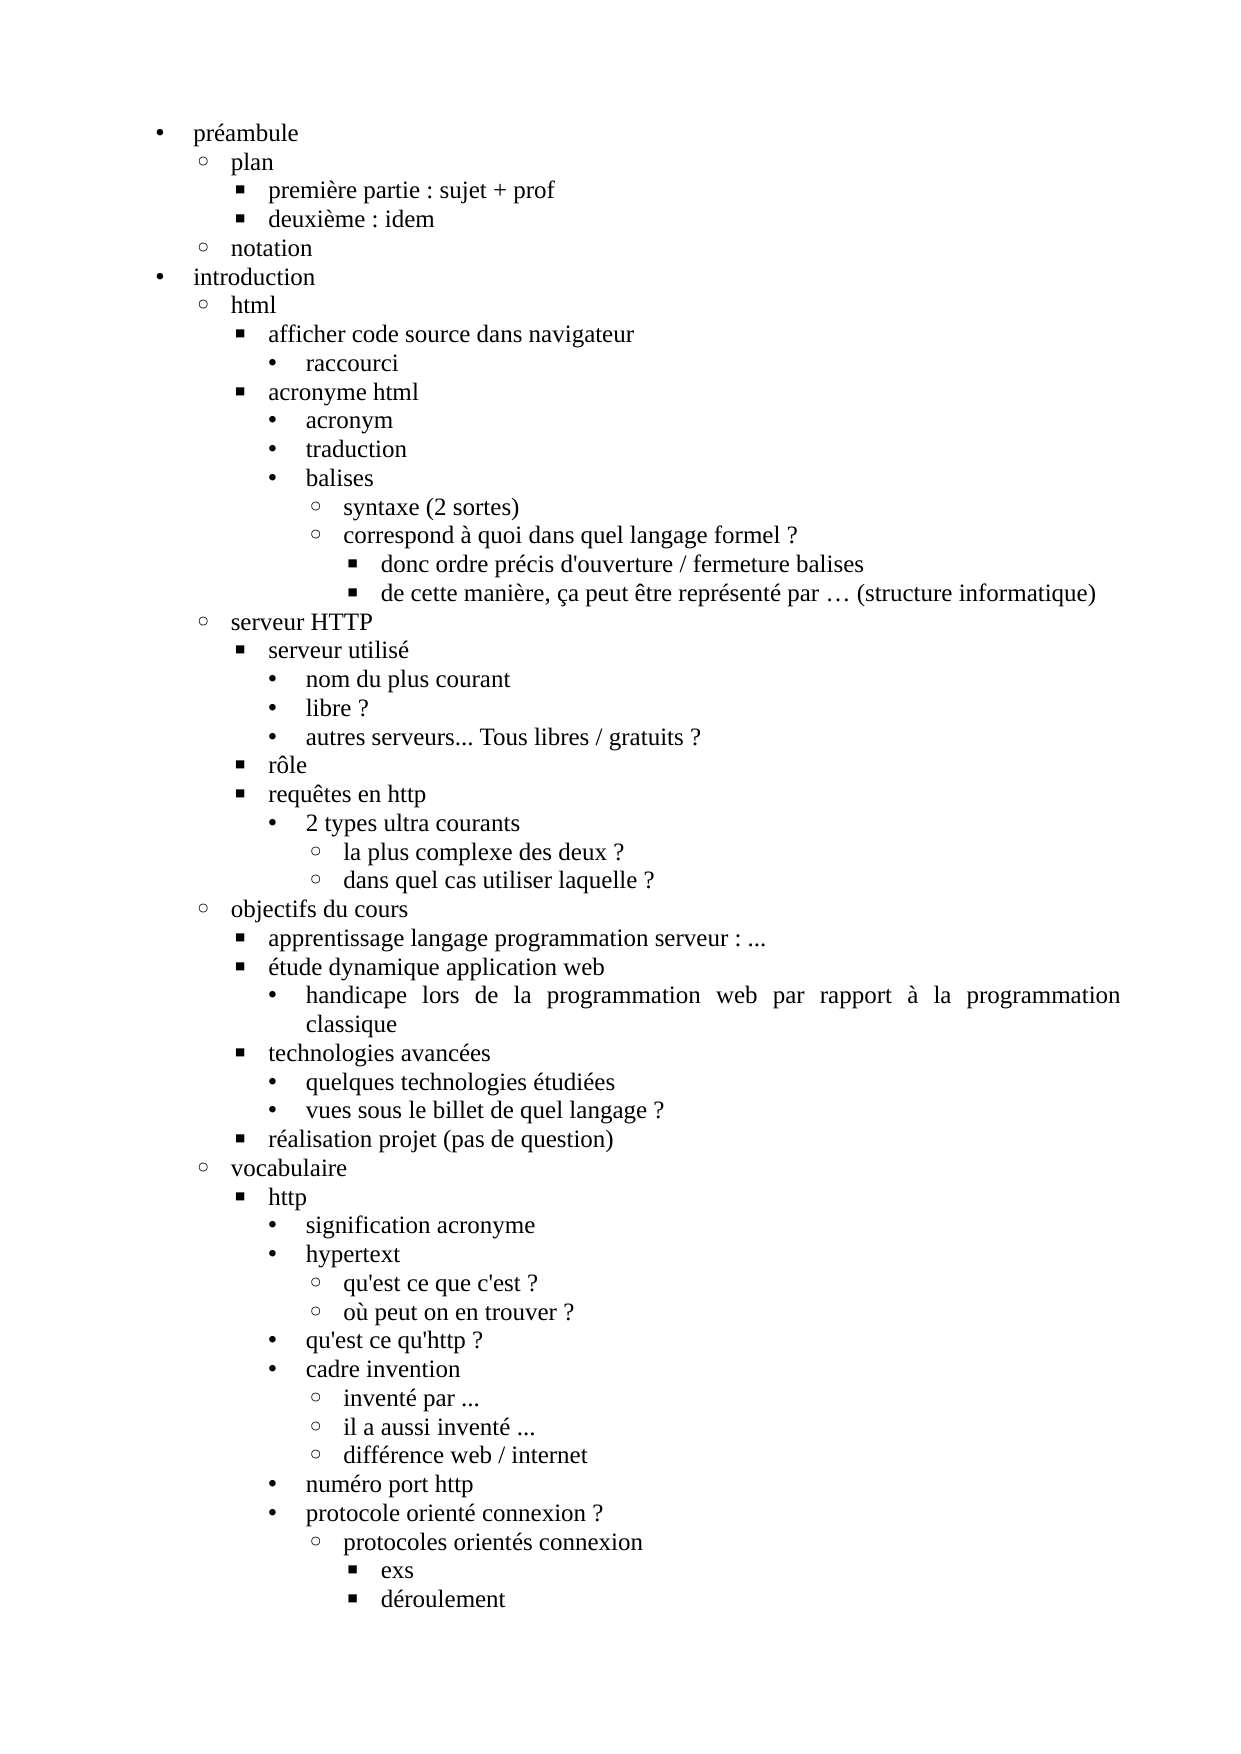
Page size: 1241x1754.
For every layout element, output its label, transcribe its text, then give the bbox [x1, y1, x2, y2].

list technologies avancées [231, 1038, 1122, 1067]
list qu'est ce que c'est ? [306, 1268, 1122, 1297]
list qu'est ce qu'http ? [268, 1326, 1122, 1354]
list 2 types ultra courants [268, 808, 1122, 837]
list acronym [268, 406, 1122, 434]
list serveur utilisé [231, 636, 1122, 664]
list autres serveurs... Tous libres / gratuits ? [268, 722, 1122, 751]
list vues sous le billet de quel langage ? [268, 1096, 1122, 1124]
list handicape lors de la programmation web par rapport à la programmation classique [268, 981, 1122, 1038]
list première partie : sujet + prof [231, 176, 1122, 204]
list vocabulaire [193, 1153, 1122, 1182]
list préambule [156, 118, 1122, 147]
list traduction [268, 434, 1122, 463]
list syntaxe (2 sortes) [306, 492, 1122, 521]
list apprentissage langage programmation serveur : ... [231, 923, 1122, 952]
list cadre invention [268, 1354, 1122, 1383]
list notation [193, 233, 1122, 262]
list différence web / internet [306, 1441, 1122, 1469]
list hypertext [268, 1239, 1122, 1268]
list déroulement [343, 1584, 1122, 1613]
list signification acronyme [268, 1211, 1122, 1239]
list plan [193, 147, 1122, 176]
list acronyme html [231, 377, 1122, 406]
list correspond à quoi dans quel langage formel ? [306, 521, 1122, 549]
list où peut on en trouver ? [306, 1297, 1122, 1326]
list balises [268, 463, 1122, 492]
list numéro port http [268, 1469, 1122, 1498]
list serveur HTTP [193, 607, 1122, 636]
list objectifs du cours [193, 894, 1122, 923]
list de cette manière, ça peut être représenté par … (structure informatique) [343, 578, 1122, 607]
list protocoles orientés connexion [306, 1527, 1122, 1556]
list la plus complexe des deux ? [306, 837, 1122, 866]
list protocole orienté connexion ? [268, 1498, 1122, 1527]
list il a aussi inventé ... [306, 1412, 1122, 1441]
list donc ordre précis d'ouverture / fermeture balises [343, 549, 1122, 578]
list afficher code source dans navigateur [231, 319, 1122, 348]
list inventé par ... [306, 1383, 1122, 1412]
list rôle [231, 751, 1122, 779]
list réalisation projet (pas de question) [231, 1124, 1122, 1153]
list nom du plus courant [268, 664, 1122, 693]
list introduction [156, 262, 1122, 291]
list deuxième : idem [231, 204, 1122, 233]
list raccourci [268, 348, 1122, 377]
list requêtes en http [231, 779, 1122, 808]
list http [231, 1182, 1122, 1211]
list quelques technologies étudiées [268, 1067, 1122, 1096]
list html [193, 291, 1122, 319]
list étude dynamique application web [231, 952, 1122, 981]
list exs [343, 1556, 1122, 1584]
list libre ? [268, 693, 1122, 722]
list dans quel cas utiliser laquelle ? [306, 866, 1122, 894]
